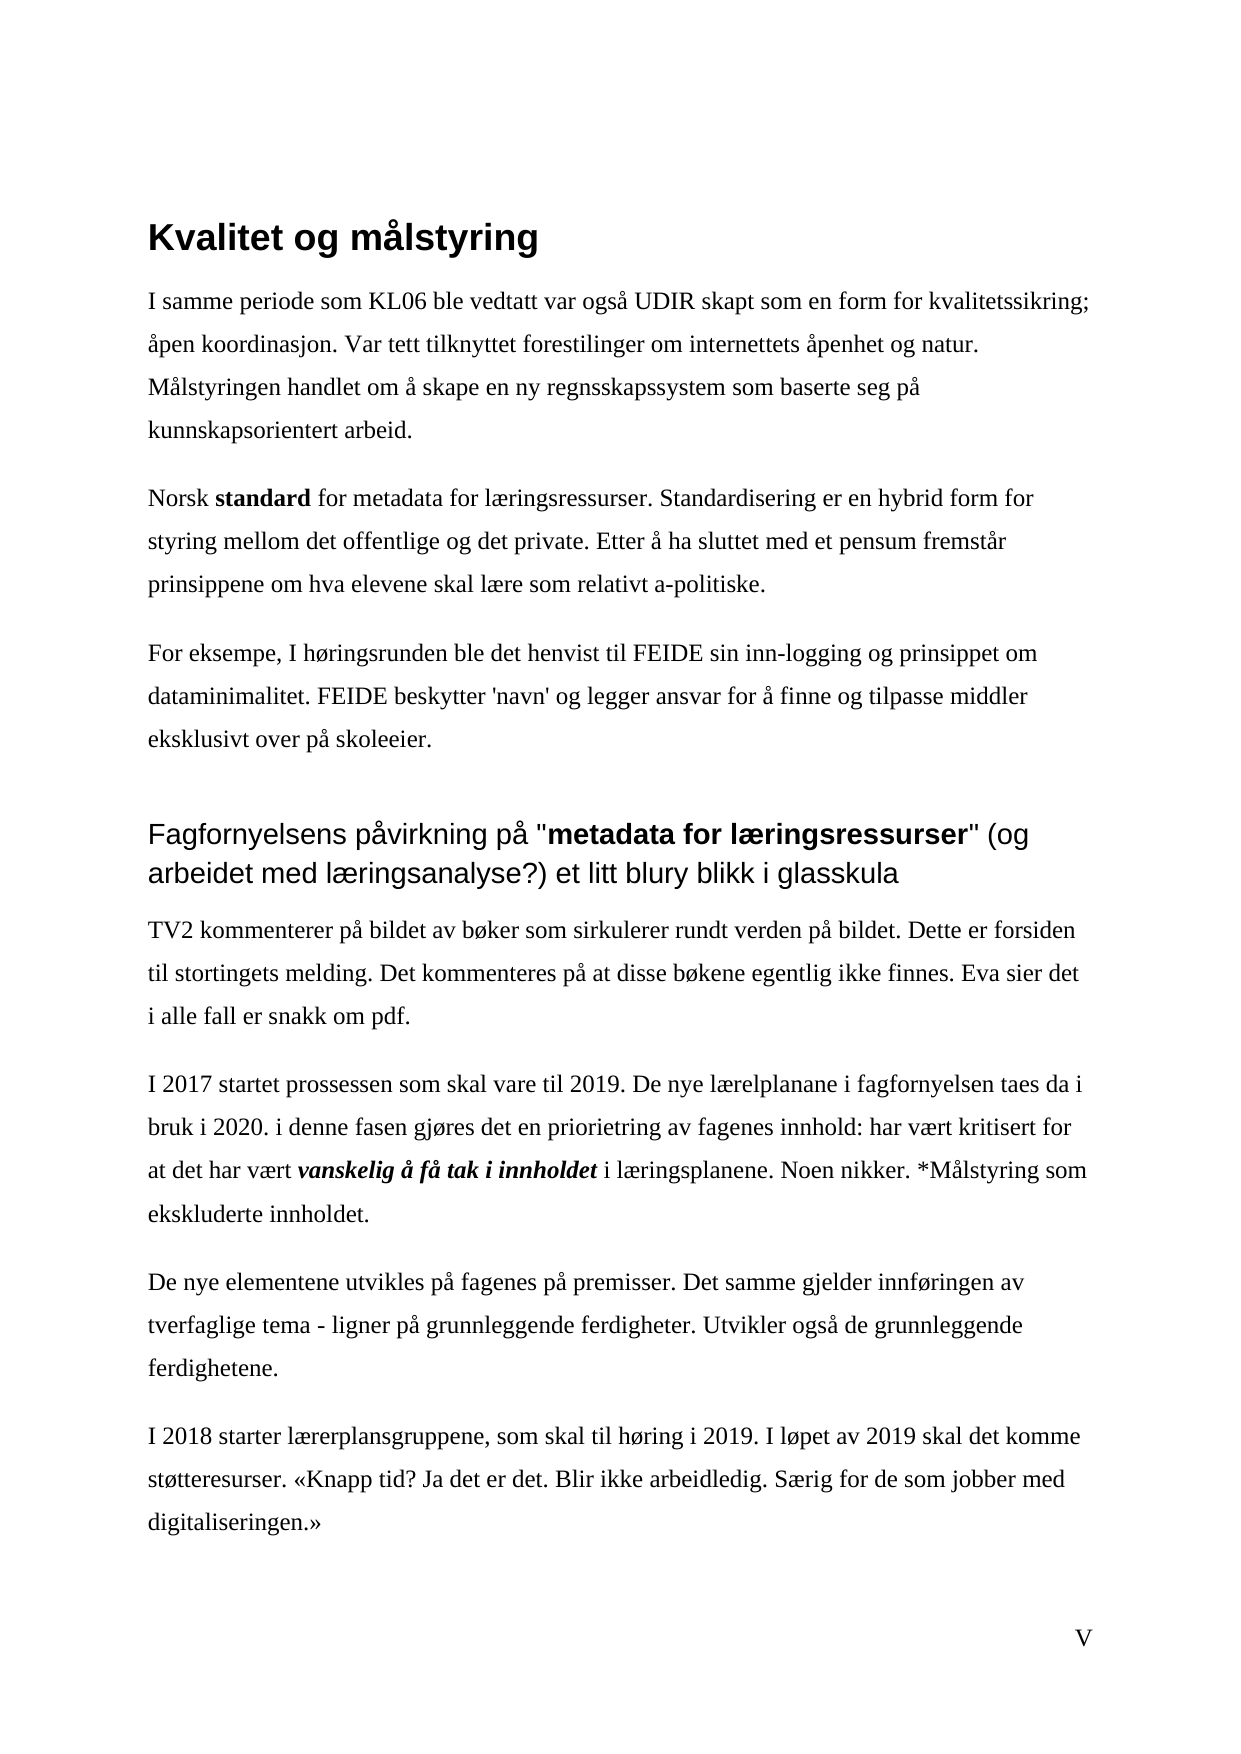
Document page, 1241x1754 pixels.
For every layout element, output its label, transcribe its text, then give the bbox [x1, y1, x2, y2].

subtitle Kvalitet og målstyring [148, 215, 1092, 258]
text I 2017 startet prossessen som skal vare til 2019. De nye lærelplanane i fagfornyelsen taes da i bruk i 2020. i denne fasen gjøres det en priorietring av fagenes innhold: har vært kritisert for at det har vært vanskelig å få tak i innholdet i læringsplanene. Noen nikker. *Målstyring som ekskluderte innholdet. [148, 1069, 1092, 1227]
text I 2018 starter lærerplansgruppene, som skal til høring i 2019. I løpet av 2019 skal det komme støtteresurser. «Knapp tid? Ja det er det. Blir ikke arbeidledig. Særig for de som jobber med digitaliseringen.» [148, 1421, 1092, 1536]
text Norsk standard for metadata for læringsressurser. Standardisering er en hybrid form for styring mellom det offentlige og det private. Etter å ha sluttet med et pensum fremstår prinsippene om hva elevene skal lære som relativt a-politiske. [148, 483, 1092, 598]
text TV2 kommenterer på bildet av bøker som sirkulerer rundt verden på bildet. Dette er forsiden til stortingets melding. Det kommenteres på at disse bøkene egentlig ikke finnes. Eva sier det i alle fall er snakk om pdf. [148, 915, 1092, 1030]
subtitle Fagfornyelsens påvirkning på "metadata for læringsressurser" (og arbeidet med læringsanalyse?) et litt blury blikk i glasskula [148, 817, 1092, 889]
text For eksempe, I høringsrunden ble det henvist til FEIDE sin inn-logging og prinsippet om dataminimalitet. FEIDE beskytter 'navn' og legger ansvar for å finne og tilpasse middler eksklusivt over på skoleeier. [148, 638, 1092, 753]
text I samme periode som KL06 ble vedtatt var også UDIR skapt som en form for kvalitetssikring; åpen koordinasjon. Var tett tilknyttet forestilinger om internettets åpenhet og natur. Målstyringen handlet om å skape en ny regnsskapssystem som baserte seg på kunnskapsorientert arbeid. [148, 286, 1092, 444]
text De nye elementene utvikles på fagenes på premisser. Det samme gjelder innføringen av tverfaglige tema - ligner på grunnleggende ferdigheter. Utvikler også de grunnleggende ferdighetene. [148, 1267, 1092, 1382]
